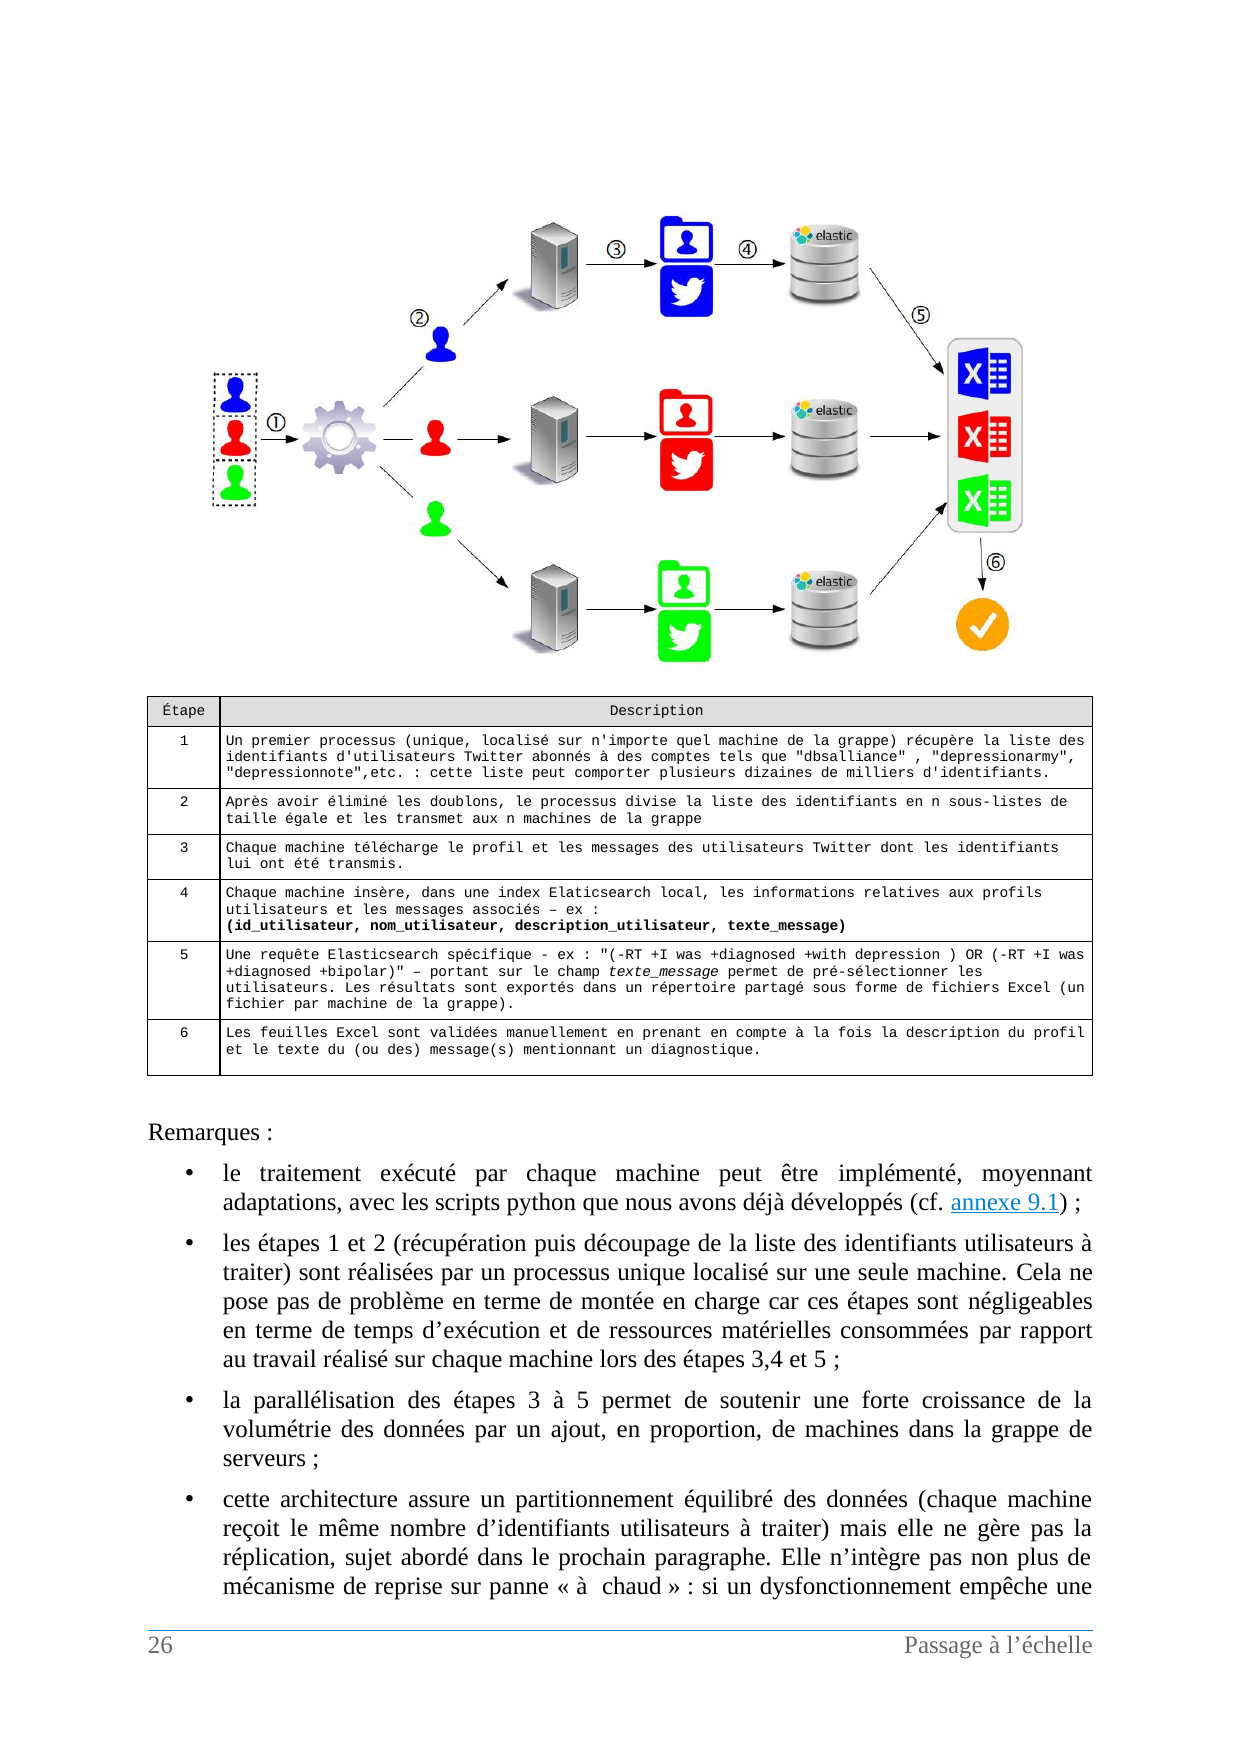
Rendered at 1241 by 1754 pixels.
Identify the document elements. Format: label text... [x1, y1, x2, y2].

list le traitement exécuté par chaque machine peut être implémenté, moyennant adaptations, avec les scripts python que nous avons déjà développés (cf. annexe 9.1) ; [185, 1158, 1093, 1216]
table_cell Chaque machine télécharge le profil et les messages des utilisateurs Twitter dont les identifiants lui ont été transmis. [221, 835, 1092, 879]
table_cell 4 [148, 880, 219, 941]
list les étapes 1 et 2 (récupération puis découpage de la liste des identifiants utilisateurs à traiter) sont réalisées par un processus unique localisé sur une seule machine. Cela ne pose pas de problème en terme de montée en charge car ces étapes sont négligeables en terme de temps d’exécution et de ressources matérielles consommées par rapport au travail réalisé sur chaque machine lors des étapes 3,4 et 5 ; [185, 1228, 1093, 1373]
list la parallélisation des étapes 3 à 5 permet de soutenir une forte croissance de la volumétrie des données par un ajout, en proportion, de machines dans la grappe de serveurs ; [185, 1385, 1093, 1472]
text Remarques : [148, 1117, 1093, 1146]
table_cell 1 [148, 727, 219, 788]
table_cell Après avoir éliminé les doublons, le processus divise la liste des identifiants en n sous-listes de taille égale et les transmet aux n machines de la grappe [221, 789, 1092, 833]
picture [206, 206, 1034, 672]
table_header Description [221, 697, 1092, 726]
table_cell 2 [148, 789, 219, 833]
table_cell 5 [148, 942, 219, 1019]
table_cell 3 [148, 835, 219, 879]
table_cell Les feuilles Excel sont validées manuellement en prenant en compte à la fois la description du profil et le texte du (ou des) message(s) mentionnant un diagnostique. [221, 1020, 1092, 1075]
table_cell 6 [148, 1020, 219, 1075]
table_cell Chaque machine insère, dans une index Elaticsearch local, les informations relatives aux profils utilisateurs et les messages associés – ex : (id_utilisateur, nom_utilisateur, description_utilisateur, texte_message) [221, 880, 1092, 941]
list cette architecture assure un partitionnement équilibré des données (chaque machine reçoit le même nombre d’identifiants utilisateurs à traiter) mais elle ne gère pas la réplication, sujet abordé dans le prochain paragraphe. Elle n’intègre pas non plus de mécanisme de reprise sur panne « à chaud » : si un dysfonctionnement empêche une [185, 1484, 1093, 1600]
table_header Étape [148, 697, 219, 726]
table_cell Une requête Elasticsearch spécifique - ex : "(-RT +I was +diagnosed +with depression ) OR (-RT +I was +diagnosed +bipolar)" – portant sur le champ texte_message permet de pré-sélectionner les utilisateurs. Les résultats sont exportés dans un répertoire partagé sous forme de fichiers Excel (un fichier par machine de la grappe). [221, 942, 1092, 1019]
table_cell Un premier processus (unique, localisé sur n'importe quel machine de la grappe) récupère la liste des identifiants d'utilisateurs Twitter abonnés à des comptes tels que "dbsalliance" , "depressionarmy", "depressionnote",etc. : cette liste peut comporter plusieurs dizaines de milliers d'identifiants. [221, 727, 1092, 788]
